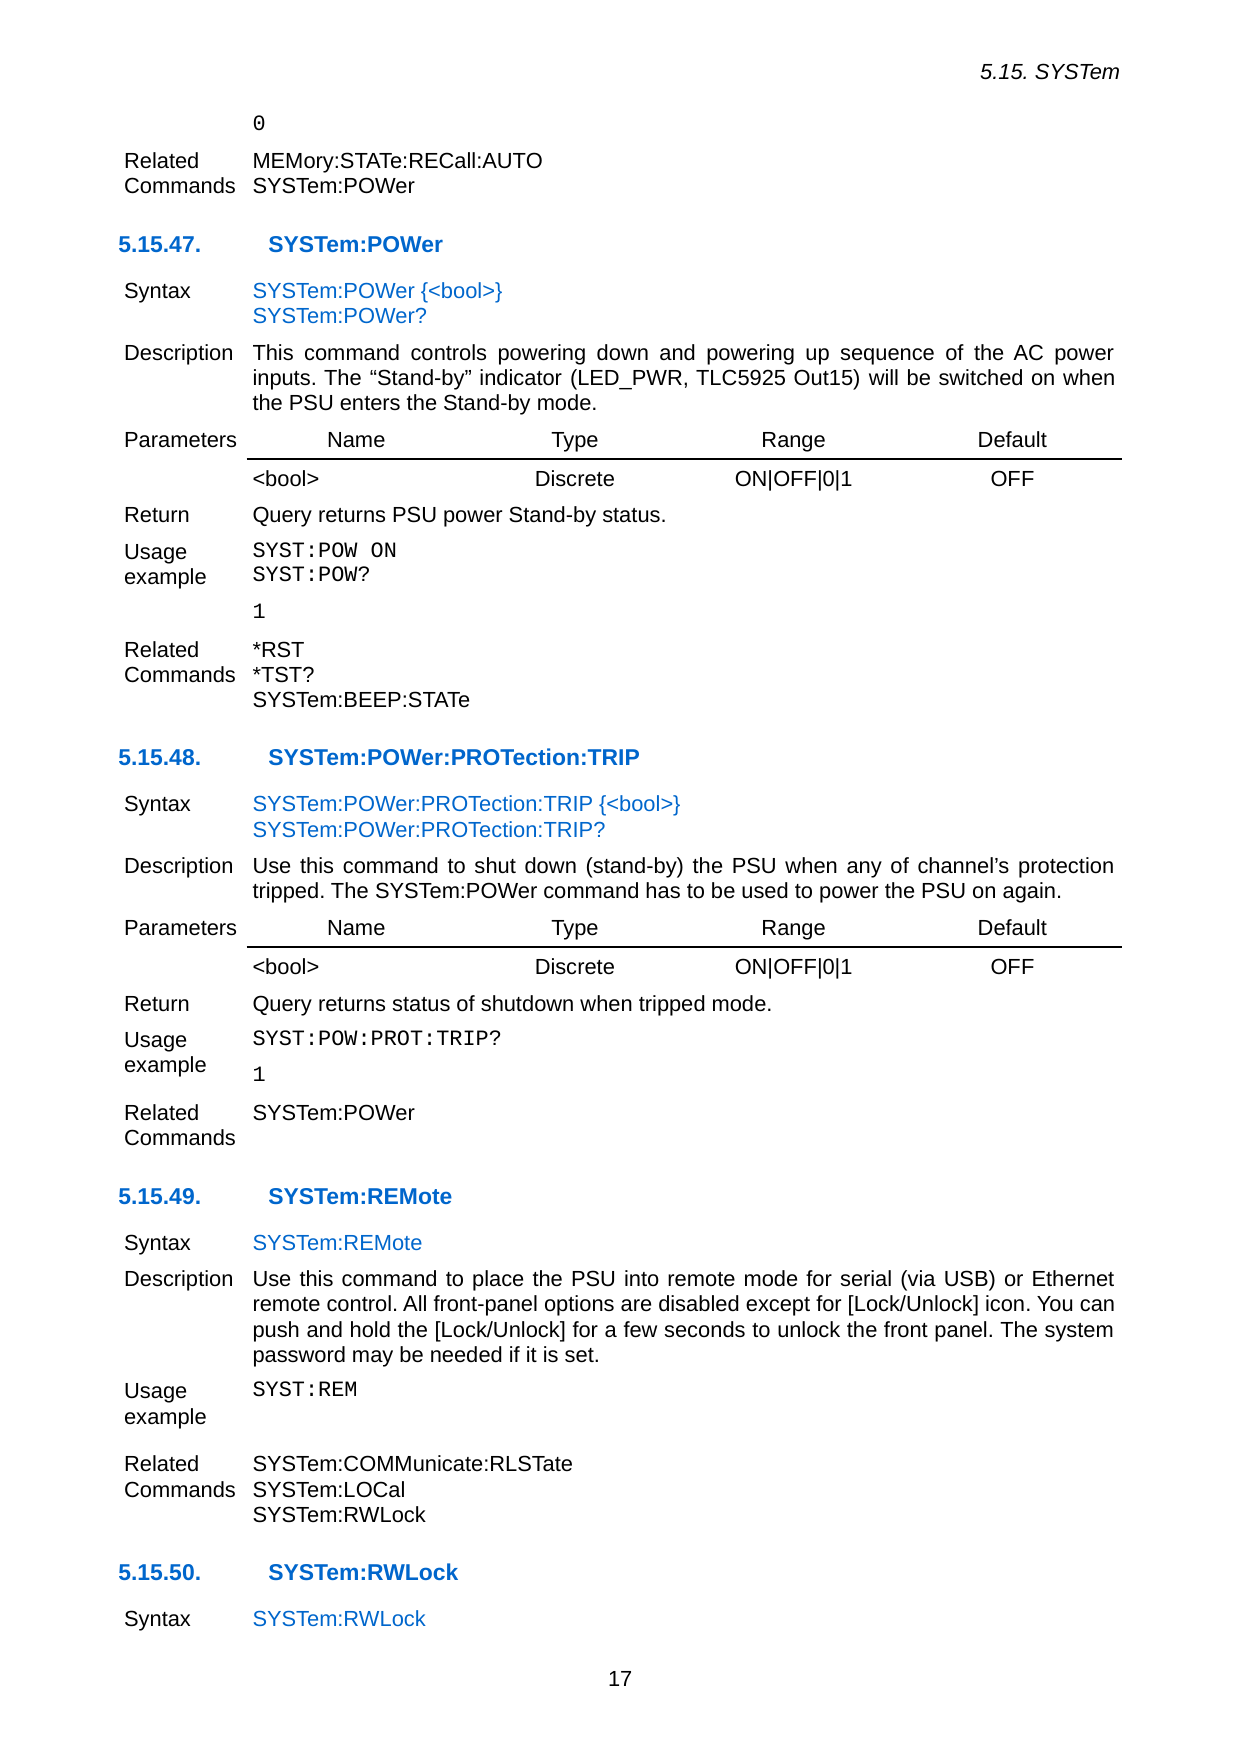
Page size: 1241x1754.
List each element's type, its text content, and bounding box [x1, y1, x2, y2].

table_cell Type [465, 421, 684, 458]
table_cell Default [903, 421, 1122, 458]
table_cell Return [118, 496, 247, 533]
table_cell Related Commands [118, 631, 247, 718]
table_cell Description [118, 1260, 247, 1373]
subtitle SYSTem:REMote [118, 1183, 1122, 1209]
table_cell SYST:POW:PROT:TRIP? 1 [247, 1021, 1122, 1094]
table_cell Type [465, 909, 684, 946]
table_cell ON|OFF|0|1 [684, 948, 903, 985]
table_header SYSTem:RWLock [247, 1600, 1122, 1637]
table_cell Range [684, 909, 903, 946]
table_cell Description [118, 848, 247, 909]
table_cell Use this command to place the PSU into remote mode for serial (via USB) or Ethernet remote control. All front-panel options are disabled except for [Lock/Unlock] icon. You can push and hold the [Lock/Unlock] for a few seconds to unlock the front panel. The system password may be needed if it is set. [247, 1260, 1122, 1373]
table_header SYSTem:POWer:PROTection:TRIP {<bool>} SYSTem:POWer:PROTection:TRIP? [247, 786, 1122, 847]
subtitle SYSTem:POWer [118, 231, 1122, 257]
table_cell Usage example [118, 1021, 247, 1094]
table_cell 0 [247, 106, 1122, 142]
table_header Syntax [118, 1600, 247, 1637]
table_header Syntax [118, 786, 247, 847]
table_cell This command controls powering down and powering up sequence of the AC power inputs. The “Stand-by” indicator (LED_PWR, TLC5925 Out15) will be switched on when the PSU enters the Stand-by mode. [247, 334, 1122, 421]
table_cell ON|OFF|0|1 [684, 460, 903, 496]
table_cell OFF [903, 948, 1122, 985]
table_cell Discrete [465, 948, 684, 985]
table_cell Default [903, 909, 1122, 946]
table_header SYSTem:POWer {<bool>} SYSTem:POWer? [247, 272, 1122, 334]
table_cell OFF [903, 460, 1122, 496]
table_cell SYSTem:POWer [247, 1094, 1122, 1156]
subtitle SYSTem:POWer:PROTection:TRIP [118, 744, 1122, 771]
table_cell <bool> [247, 948, 465, 985]
table_cell Description [118, 334, 247, 421]
table_cell Name [247, 909, 465, 946]
table_cell [118, 106, 247, 142]
table_cell SYSTem:COMMunicate:RLSTate SYSTem:LOCal SYSTem:RWLock [247, 1446, 1122, 1533]
table_cell Use this command to shut down (stand-by) the PSU when any of channel’s protection tripped. The SYSTem:POWer command has to be used to power the PSU on again. [247, 848, 1122, 909]
table_cell Discrete [465, 460, 684, 496]
table_cell *RST *TST? SYSTem:BEEP:STATe [247, 631, 1122, 718]
table_cell Name [247, 421, 465, 458]
table_cell Query returns status of shutdown when tripped mode. [247, 985, 1122, 1021]
subtitle SYSTem:RWLock [118, 1559, 1122, 1586]
table_cell Related Commands [118, 143, 247, 204]
table_cell Usage example [118, 533, 247, 631]
table_cell Range [684, 421, 903, 458]
table_header SYSTem:REMote [247, 1224, 1122, 1260]
table_cell Related Commands [118, 1094, 247, 1156]
table_cell SYST:POW ON SYST:POW? 1 [247, 533, 1122, 631]
table_cell Query returns PSU power Stand-by status. [247, 496, 1122, 533]
table_cell Usage example [118, 1373, 247, 1446]
table_cell Related Commands [118, 1446, 247, 1533]
table_header Syntax [118, 272, 247, 334]
table_cell <bool> [247, 460, 465, 496]
table_cell Parameters [118, 421, 247, 496]
table_cell MEMory:STATe:RECall:AUTO SYSTem:POWer [247, 143, 1122, 204]
table_header Syntax [118, 1224, 247, 1260]
table_cell Return [118, 985, 247, 1021]
table_cell Parameters [118, 909, 247, 985]
table_cell SYST:REM [247, 1373, 1122, 1446]
